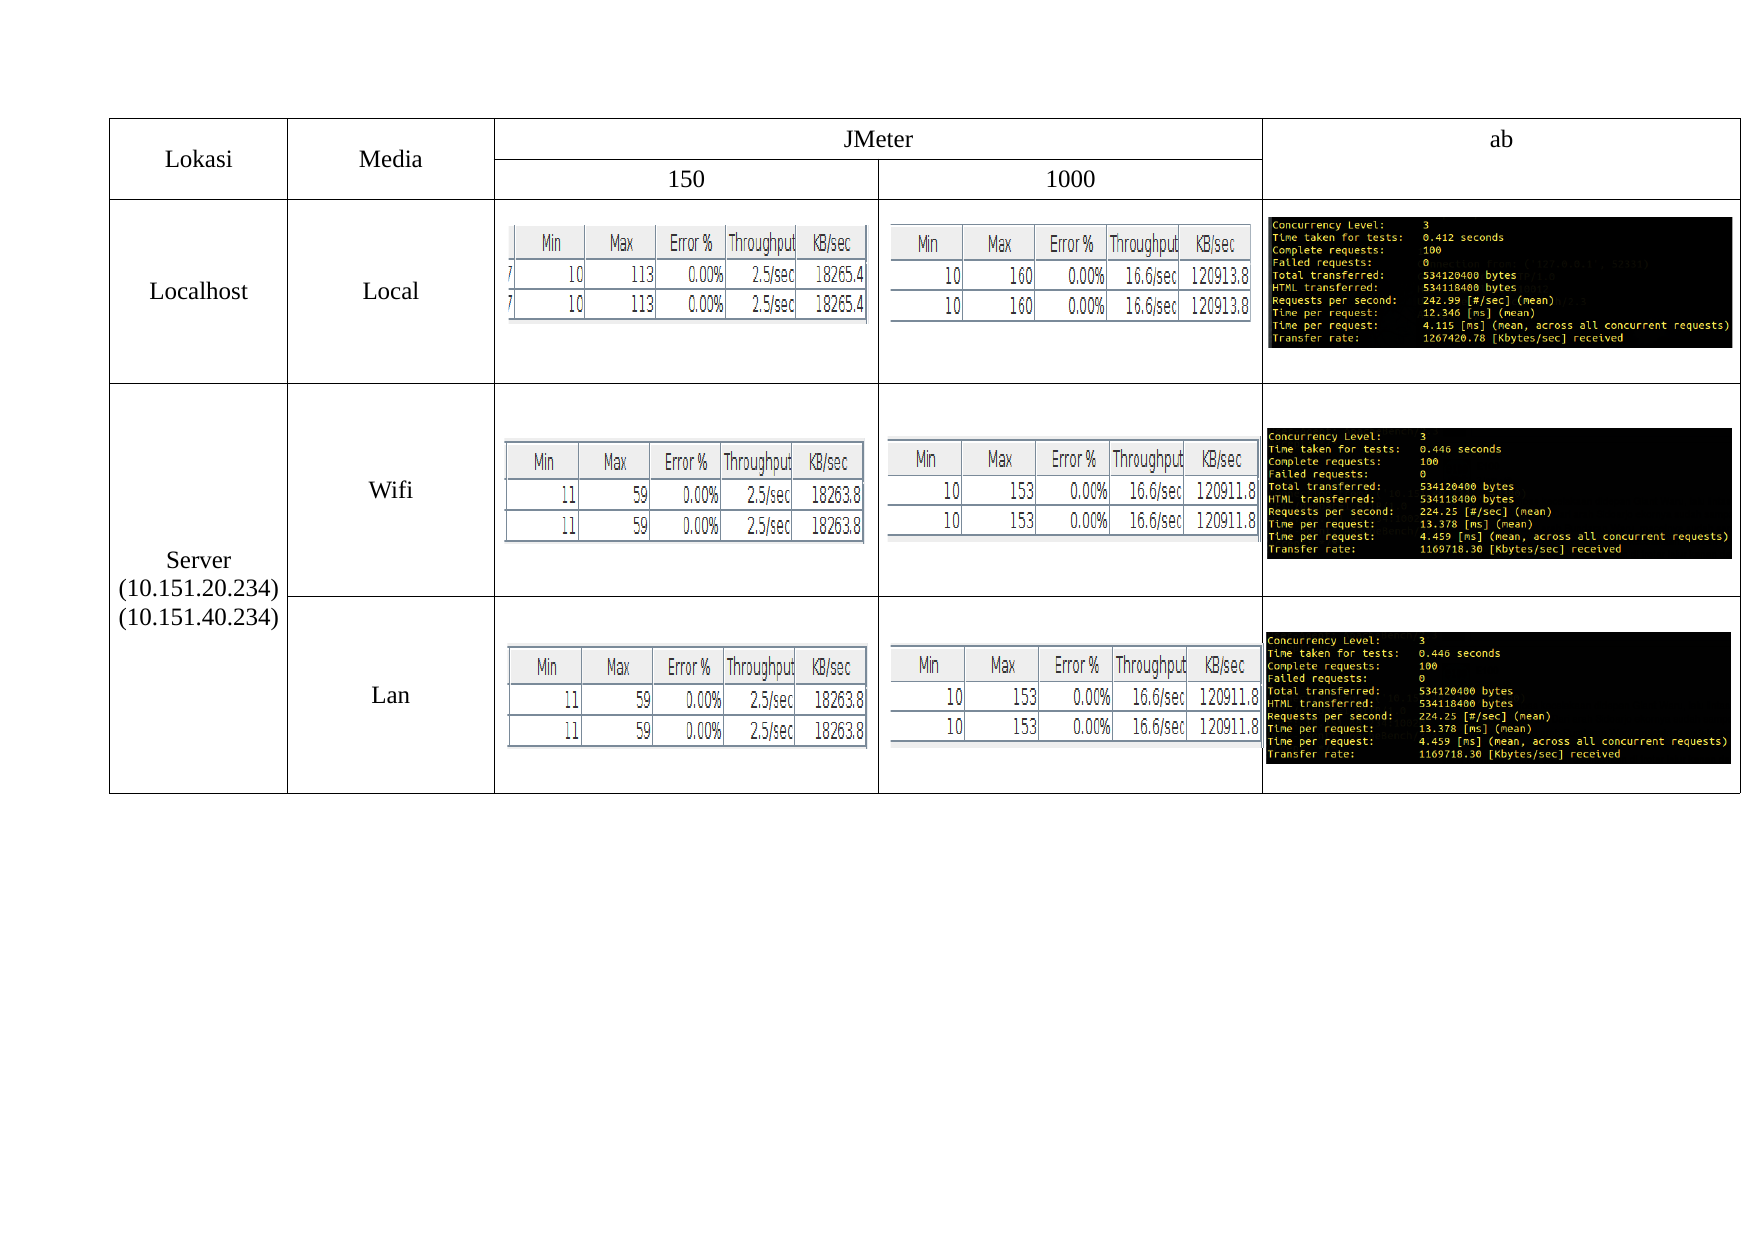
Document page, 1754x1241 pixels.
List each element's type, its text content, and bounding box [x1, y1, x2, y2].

table_header JMeter [495, 119, 1262, 158]
table_cell Local [288, 200, 494, 382]
table_cell [879, 225, 1262, 382]
picture [1267, 428, 1732, 559]
picture [508, 225, 869, 324]
table_cell 1000 [879, 160, 1262, 199]
table_cell [879, 200, 1262, 224]
table_cell [495, 200, 878, 382]
picture [890, 224, 1251, 322]
table_header Media [288, 119, 494, 199]
picture [504, 438, 865, 544]
table_cell [879, 384, 1262, 596]
picture [890, 643, 1265, 748]
picture [1266, 632, 1731, 764]
table_cell [1263, 597, 1740, 793]
table_cell [865, 439, 878, 543]
table_cell [495, 544, 878, 596]
table_cell [1263, 384, 1740, 596]
table_cell Lan [288, 597, 494, 793]
table_cell [879, 597, 1262, 793]
table_cell [1263, 200, 1740, 382]
picture [887, 436, 1262, 542]
table_cell Server (10.151.20.234) (10.151.40.234) [110, 384, 287, 793]
table_cell [495, 384, 878, 438]
table_cell Wifi [288, 384, 494, 596]
table_cell [495, 597, 878, 793]
picture [507, 643, 868, 749]
table_cell Localhost [110, 200, 287, 382]
table_header ab [1263, 119, 1740, 199]
table_cell 150 [495, 160, 878, 199]
picture [1268, 217, 1733, 348]
table_header Lokasi [110, 119, 287, 199]
table_cell [495, 439, 504, 543]
